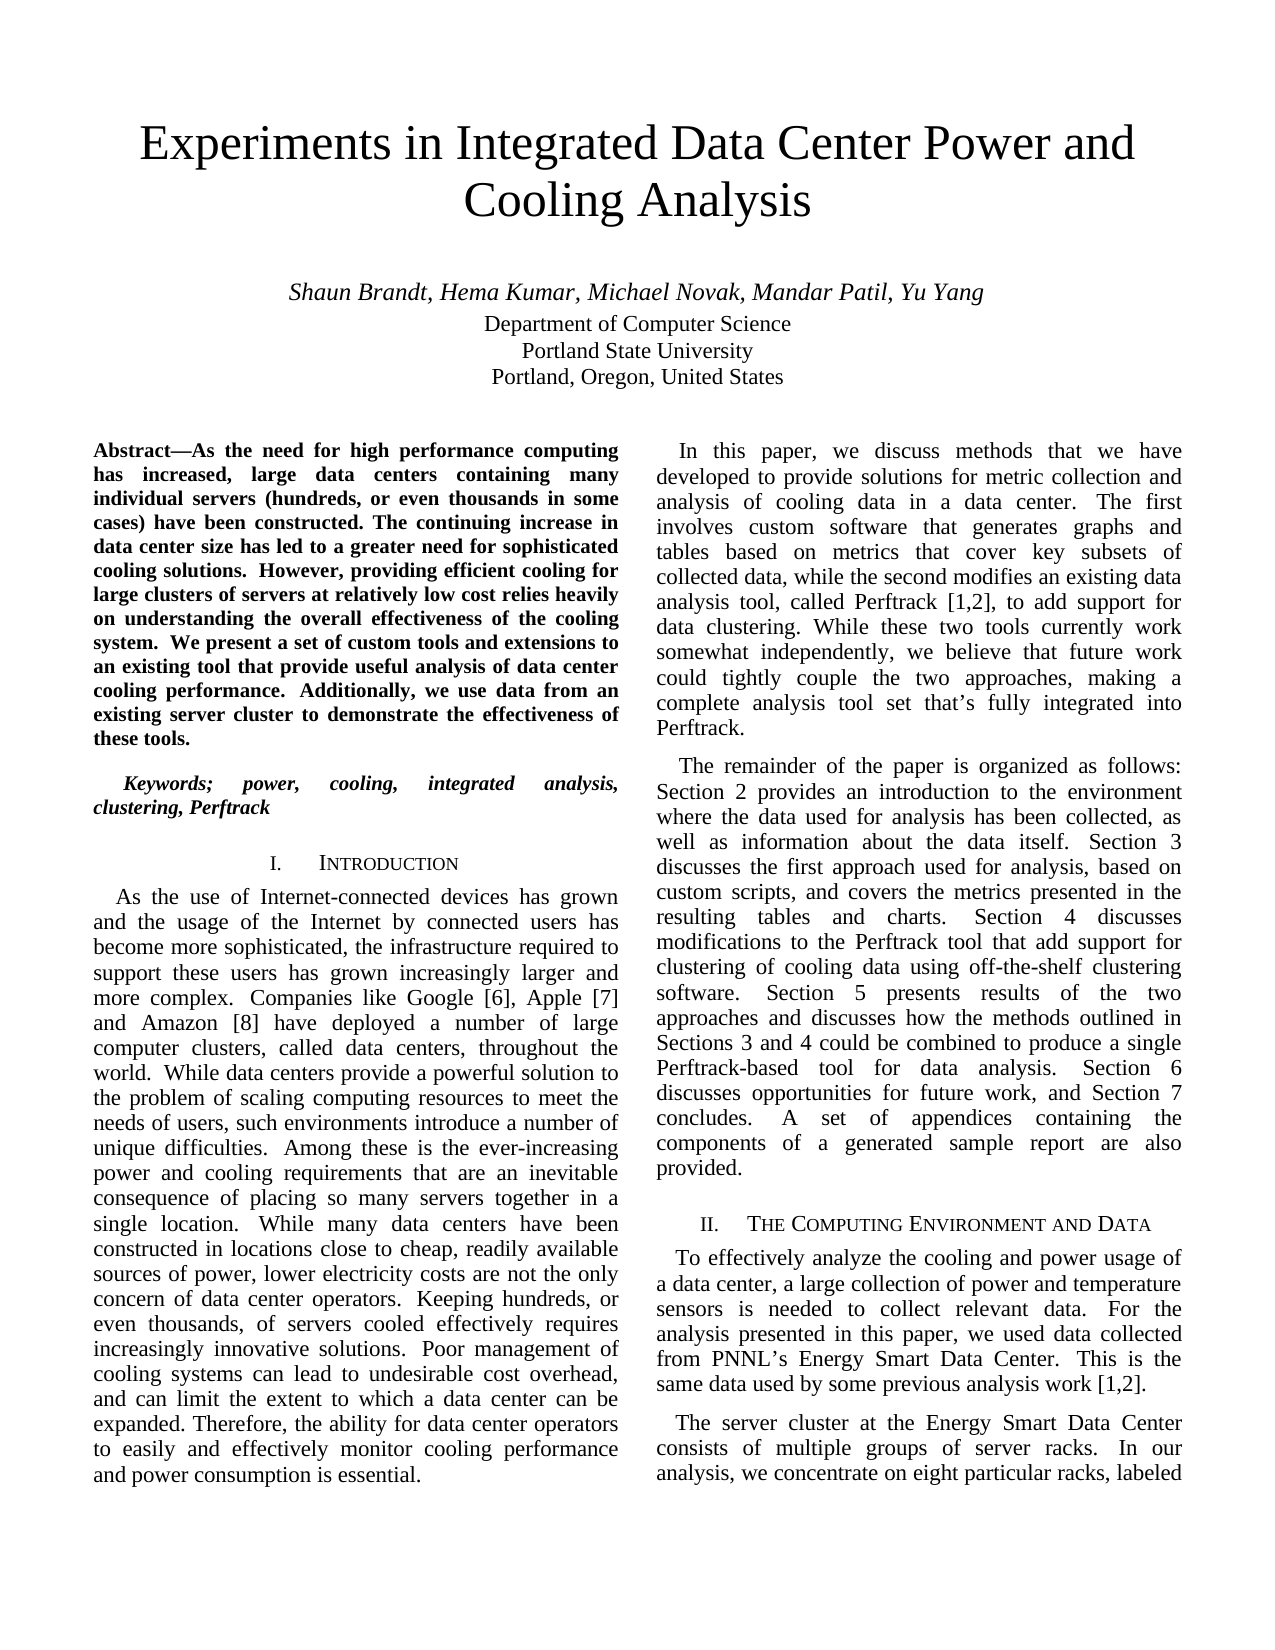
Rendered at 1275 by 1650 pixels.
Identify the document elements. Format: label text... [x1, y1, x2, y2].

text Shaun Brandt, Hema Kumar, Michael Novak, Mandar Patil, Yu Yang [93, 277, 1182, 306]
text Abstract—As the need for high performance computing has increased, large data centers containing many individual servers (hundreds, or even thousands in some cases) have been constructed. The continuing increase in data center size has led to a greater need for sophisticated cooling solutions. However, providing efficient cooling for large clusters of servers at relatively low cost relies heavily on understanding the overall effectiveness of the cooling system. We present a set of custom tools and extensions to an existing tool that provide useful analysis of data center cooling performance. Additionally, we use data from an existing server cluster to demonstrate the effectiveness of these tools. [93, 438, 619, 750]
title Experiments in Integrated Data Center Power and Cooling Analysis [93, 112, 1182, 227]
text Department of Computer Science [93, 310, 1182, 337]
text Portland, Oregon, United States [93, 363, 1182, 389]
text The remainder of the paper is organized as follows: Section 2 provides an introduction to the environment where the data used for analysis has been collected, as well as information about the data itself. Section 3 discusses the first approach used for analysis, based on custom scripts, and covers the metrics presented in the resulting tables and charts. Section 4 discusses modifications to the Perftrack tool that add support for clustering of cooling data using off-the-shelf clustering software. Section 5 presents results of the two approaches and discusses how the methods outlined in Sections 3 and 4 could be combined to produce a single Perftrack-based tool for data analysis. Section 6 discusses opportunities for future work, and Section 7 concludes. A set of appendices containing the components of a generated sample report are also provided. [656, 753, 1182, 1181]
text The server cluster at the Energy Smart Data Center consists of multiple groups of server racks. In our analysis, we concentrate on eight particular racks, labeled [656, 1409, 1182, 1485]
subtitle Introduction [93, 848, 619, 875]
text Portland State University [93, 337, 1182, 363]
subtitle The Computing Environment and Data [656, 1210, 1182, 1236]
text In this paper, we discuss methods that we have developed to provide solutions for metric collection and analysis of cooling data in a data center. The first involves custom software that generates graphs and tables based on metrics that cover key subsets of collected data, while the second modifies an existing data analysis tool, called Perftrack [1,2], to add support for data clustering. While these two tools currently work somewhat independently, we believe that future work could tightly couple the two approaches, making a complete analysis tool set that’s fully integrated into Perftrack. [656, 438, 1182, 740]
text Keywords; power, cooling, integrated analysis, clustering, Perftrack [93, 771, 619, 819]
text As the use of Internet-connected devices has grown and the usage of the Internet by connected users has become more sophisticated, the infrastructure required to support these users has grown increasingly larger and more complex. Companies like Google [6], Apple [7] and Amazon [8] have deployed a number of large computer clusters, called data centers, throughout the world. While data centers provide a powerful solution to the problem of scaling computing resources to meet the needs of users, such environments introduce a number of unique difficulties. Among these is the ever-increasing power and cooling requirements that are an inevitable consequence of placing so many servers together in a single location. While many data centers have been constructed in locations close to cheap, readily available sources of power, lower electricity costs are not the only concern of data center operators. Keeping hundreds, or even thousands, of servers cooled effectively requires increasingly innovative solutions. Poor management of cooling systems can lead to undesirable cost overhead, and can limit the extent to which a data center can be expanded. Therefore, the ability for data center operators to easily and effectively monitor cooling performance and power consumption is essential. [93, 883, 619, 1487]
text To effectively analyze the cooling and power usage of a data center, a large collection of power and temperature sensors is needed to collect relevant data. For the analysis presented in this paper, we used data collected from PNNL’s Energy Smart Data Center. This is the same data used by some previous analysis work [1,2]. [656, 1244, 1182, 1396]
